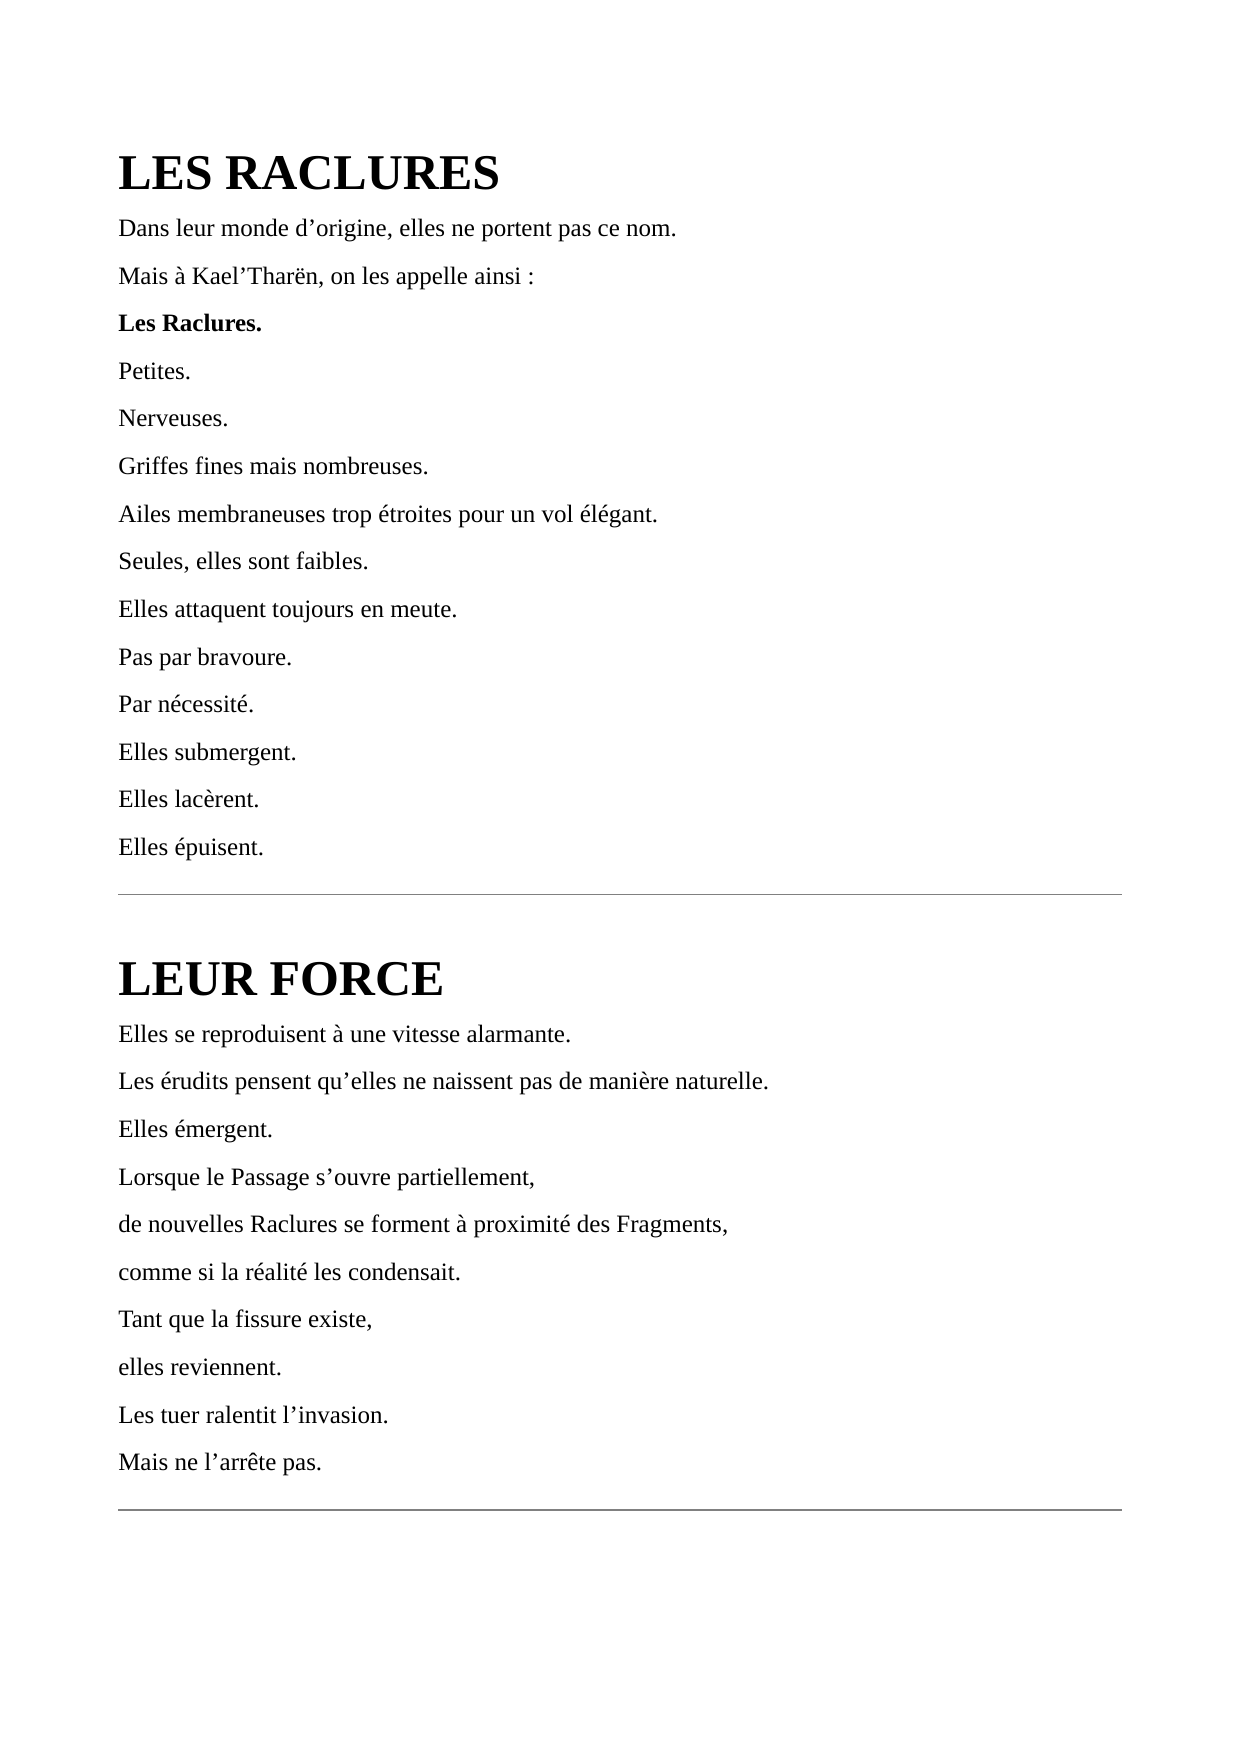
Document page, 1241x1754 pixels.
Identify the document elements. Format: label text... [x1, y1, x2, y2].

text Elles submergent. [118, 737, 1122, 766]
text Les tuer ralentit l’invasion. [118, 1400, 1122, 1428]
text Mais ne l’arrête pas. [118, 1447, 1122, 1476]
text Pas par bravoure. [118, 642, 1122, 670]
text Nerveuses. [118, 403, 1122, 432]
text Elles attaquent toujours en meute. [118, 594, 1122, 623]
text Tant que la fissure existe, [118, 1304, 1122, 1333]
text Dans leur monde d’origine, elles ne portent pas ce nom. [118, 213, 1122, 242]
text elles reviennent. [118, 1352, 1122, 1381]
text Elles se reproduisent à une vitesse alarmante. [118, 1019, 1122, 1048]
text Les Raclures. [118, 308, 1122, 337]
text Ailes membraneuses trop étroites pour un vol élégant. [118, 499, 1122, 527]
text de nouvelles Raclures se forment à proximité des Fragments, [118, 1209, 1122, 1238]
text Seules, elles sont faibles. [118, 546, 1122, 575]
text Par nécessité. [118, 689, 1122, 718]
subtitle LEUR FORCE [118, 949, 1122, 1006]
text Elles émergent. [118, 1114, 1122, 1143]
text Elles lacèrent. [118, 784, 1122, 813]
text Les érudits pensent qu’elles ne naissent pas de manière naturelle. [118, 1066, 1122, 1095]
text comme si la réalité les condensait. [118, 1257, 1122, 1286]
text Lorsque le Passage s’ouvre partiellement, [118, 1162, 1122, 1190]
subtitle LES RACLURES [118, 143, 1122, 201]
text Griffes fines mais nombreuses. [118, 451, 1122, 480]
text Elles épuisent. [118, 832, 1122, 861]
text Petites. [118, 356, 1122, 385]
text Mais à Kael’Tharën, on les appelle ainsi : [118, 261, 1122, 289]
